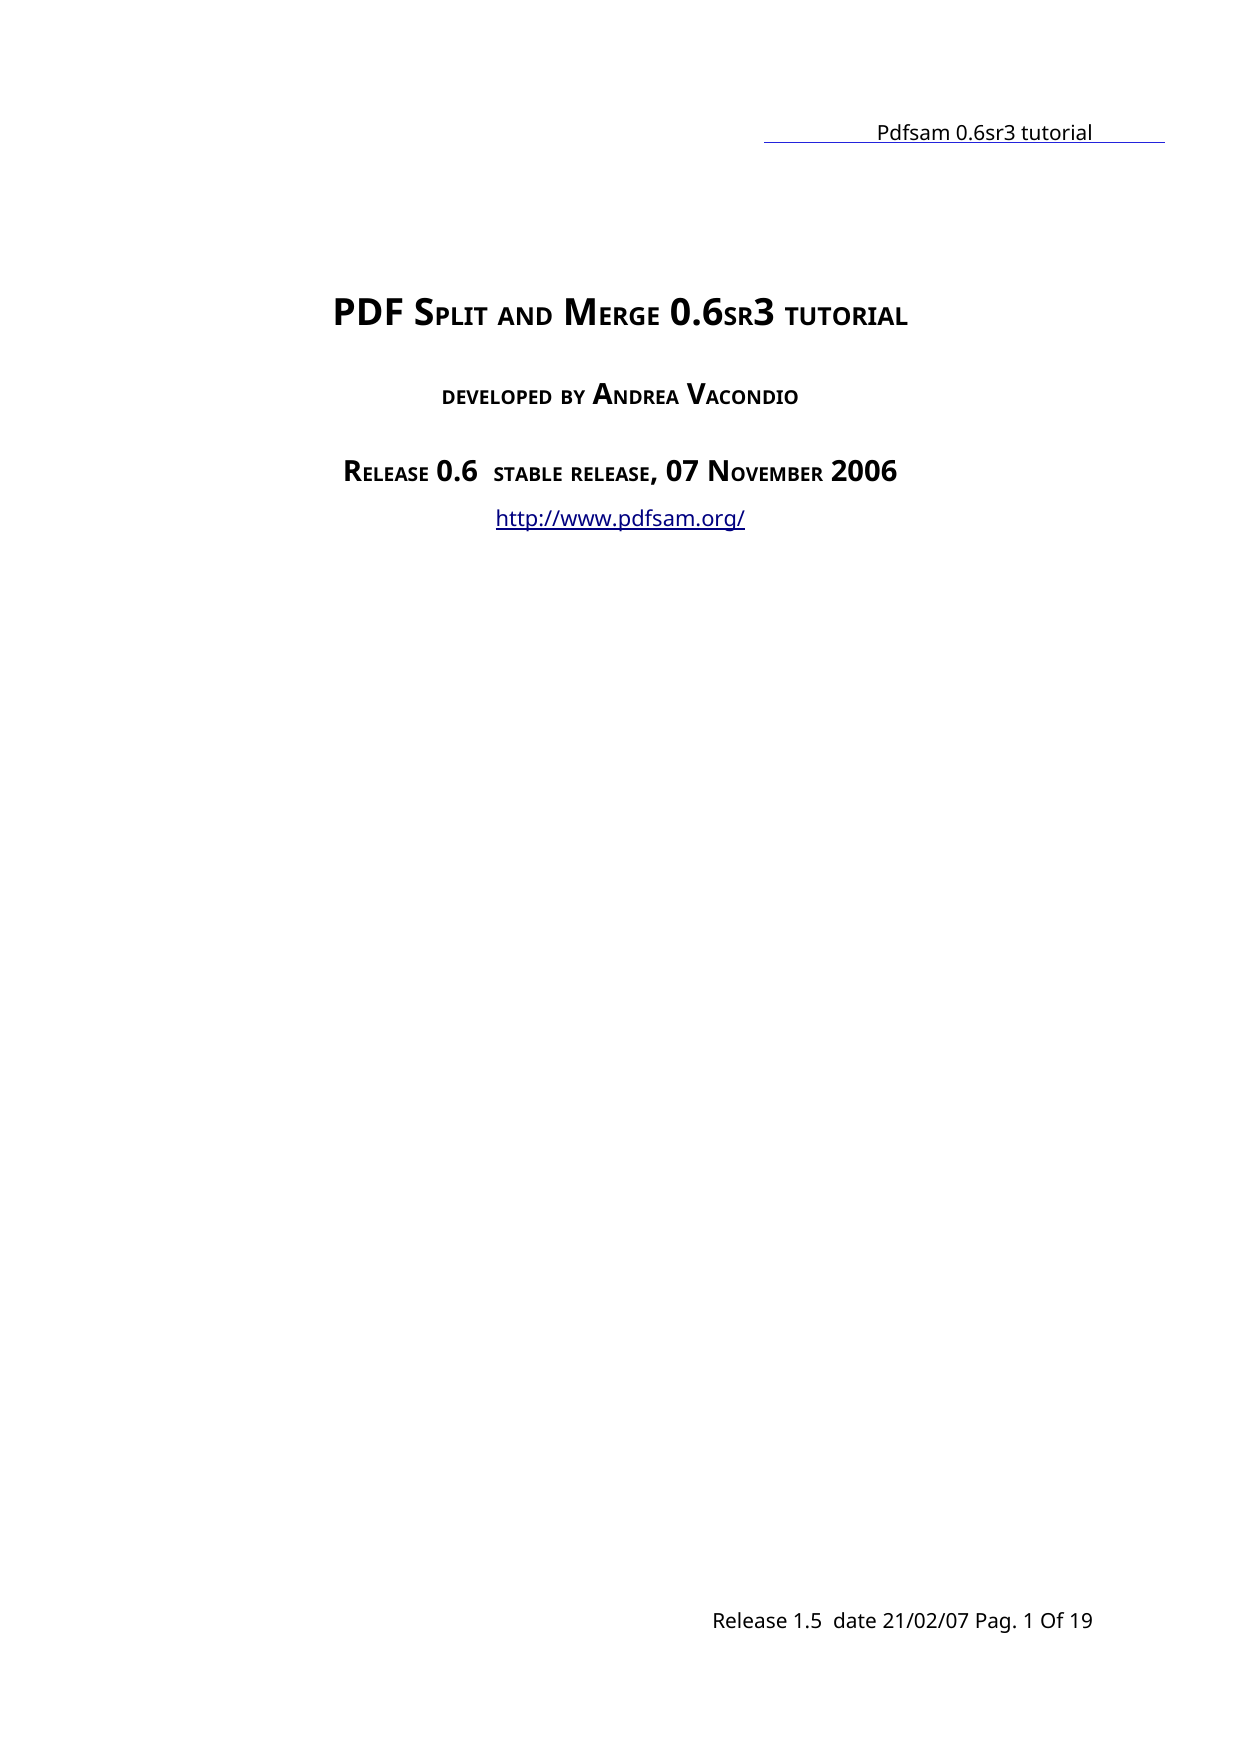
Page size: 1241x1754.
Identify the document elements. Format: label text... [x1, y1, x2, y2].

text http://www.pdfsam.org/ [148, 503, 1093, 533]
text Release 0.6 stable release, 07 November 2006 [148, 451, 1093, 490]
text developed by Andrea Vacondio [148, 373, 1093, 413]
text PDF Split and Merge 0.6sr3 tutorial [148, 285, 1093, 336]
